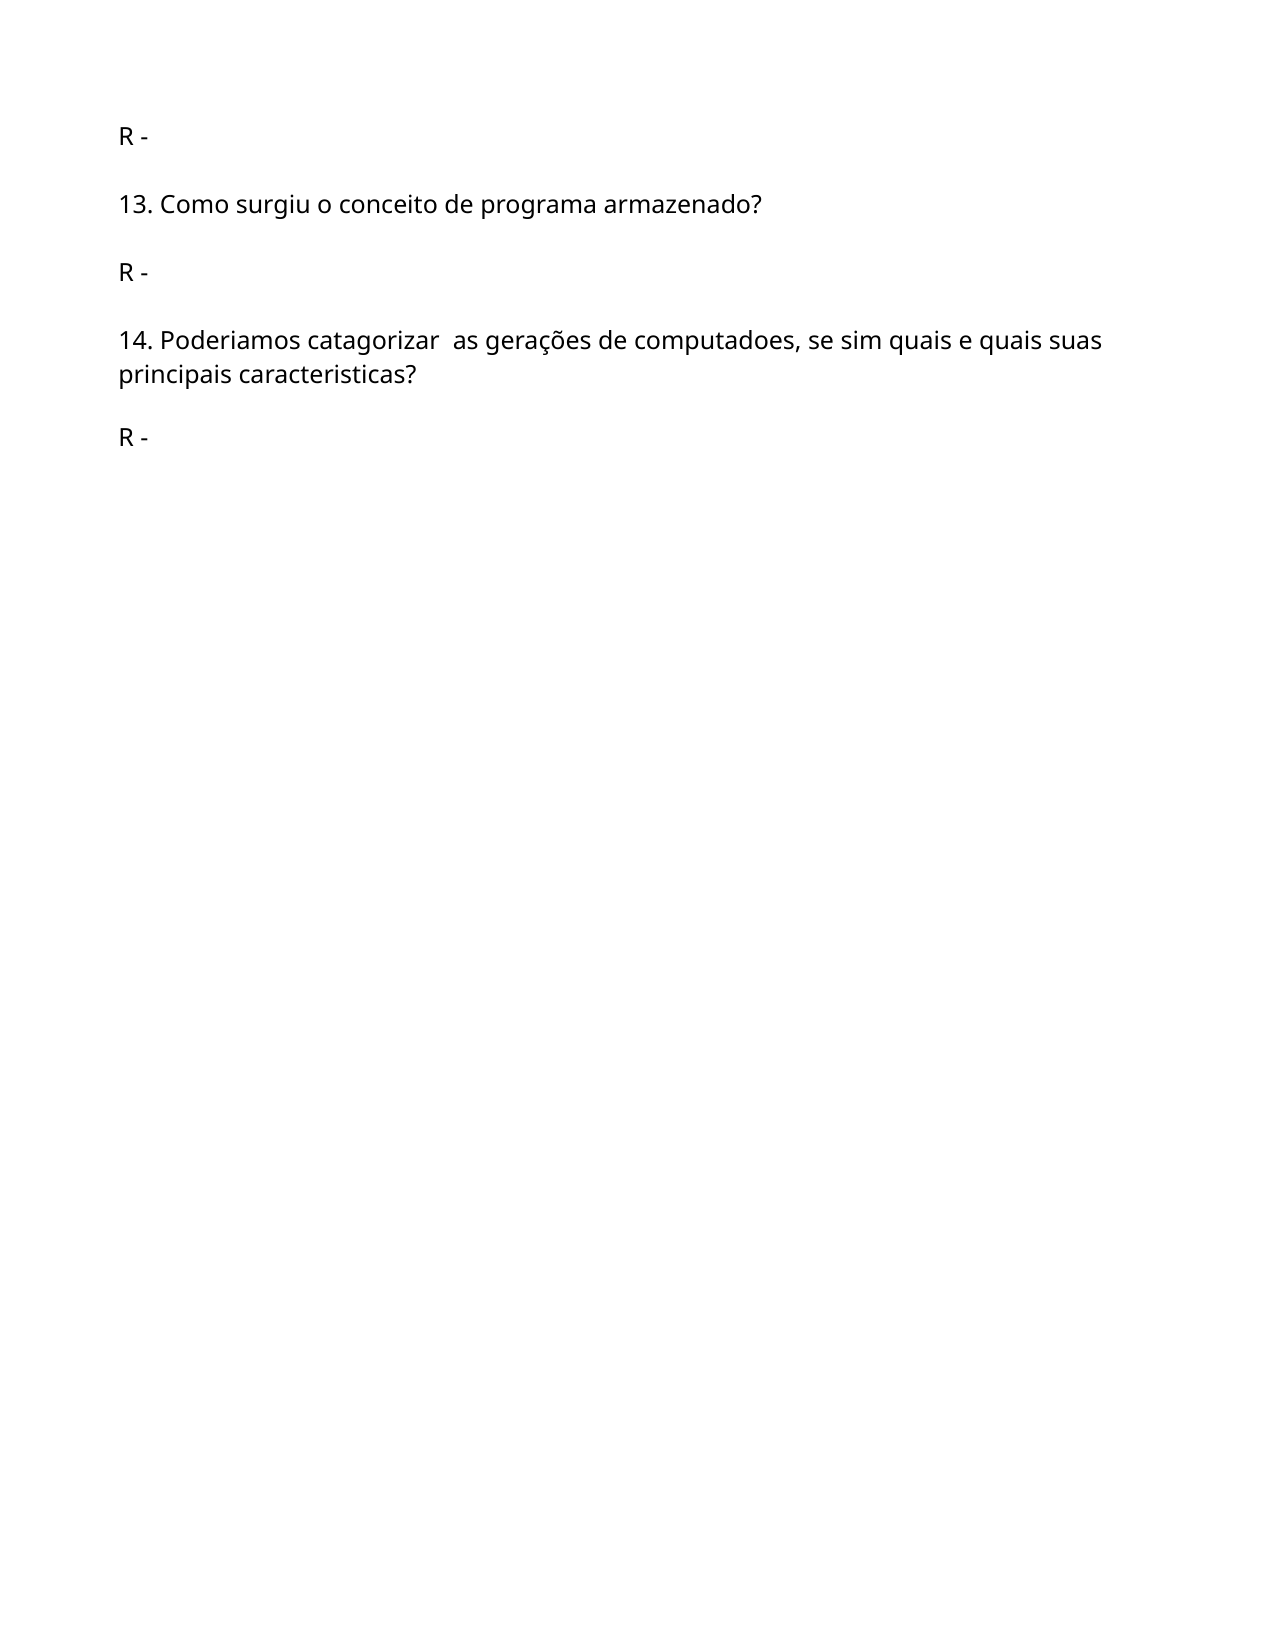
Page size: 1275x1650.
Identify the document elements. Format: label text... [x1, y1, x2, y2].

text 14. Poderiamos catagorizar as gerações de computadoes, se sim quais e quais suas principais caracteristicas? [118, 322, 1157, 391]
text R - [118, 420, 1157, 454]
text R - [118, 254, 1157, 288]
text 13. Como surgiu o conceito de programa armazenado? [118, 186, 1157, 220]
text R - [118, 118, 1157, 152]
